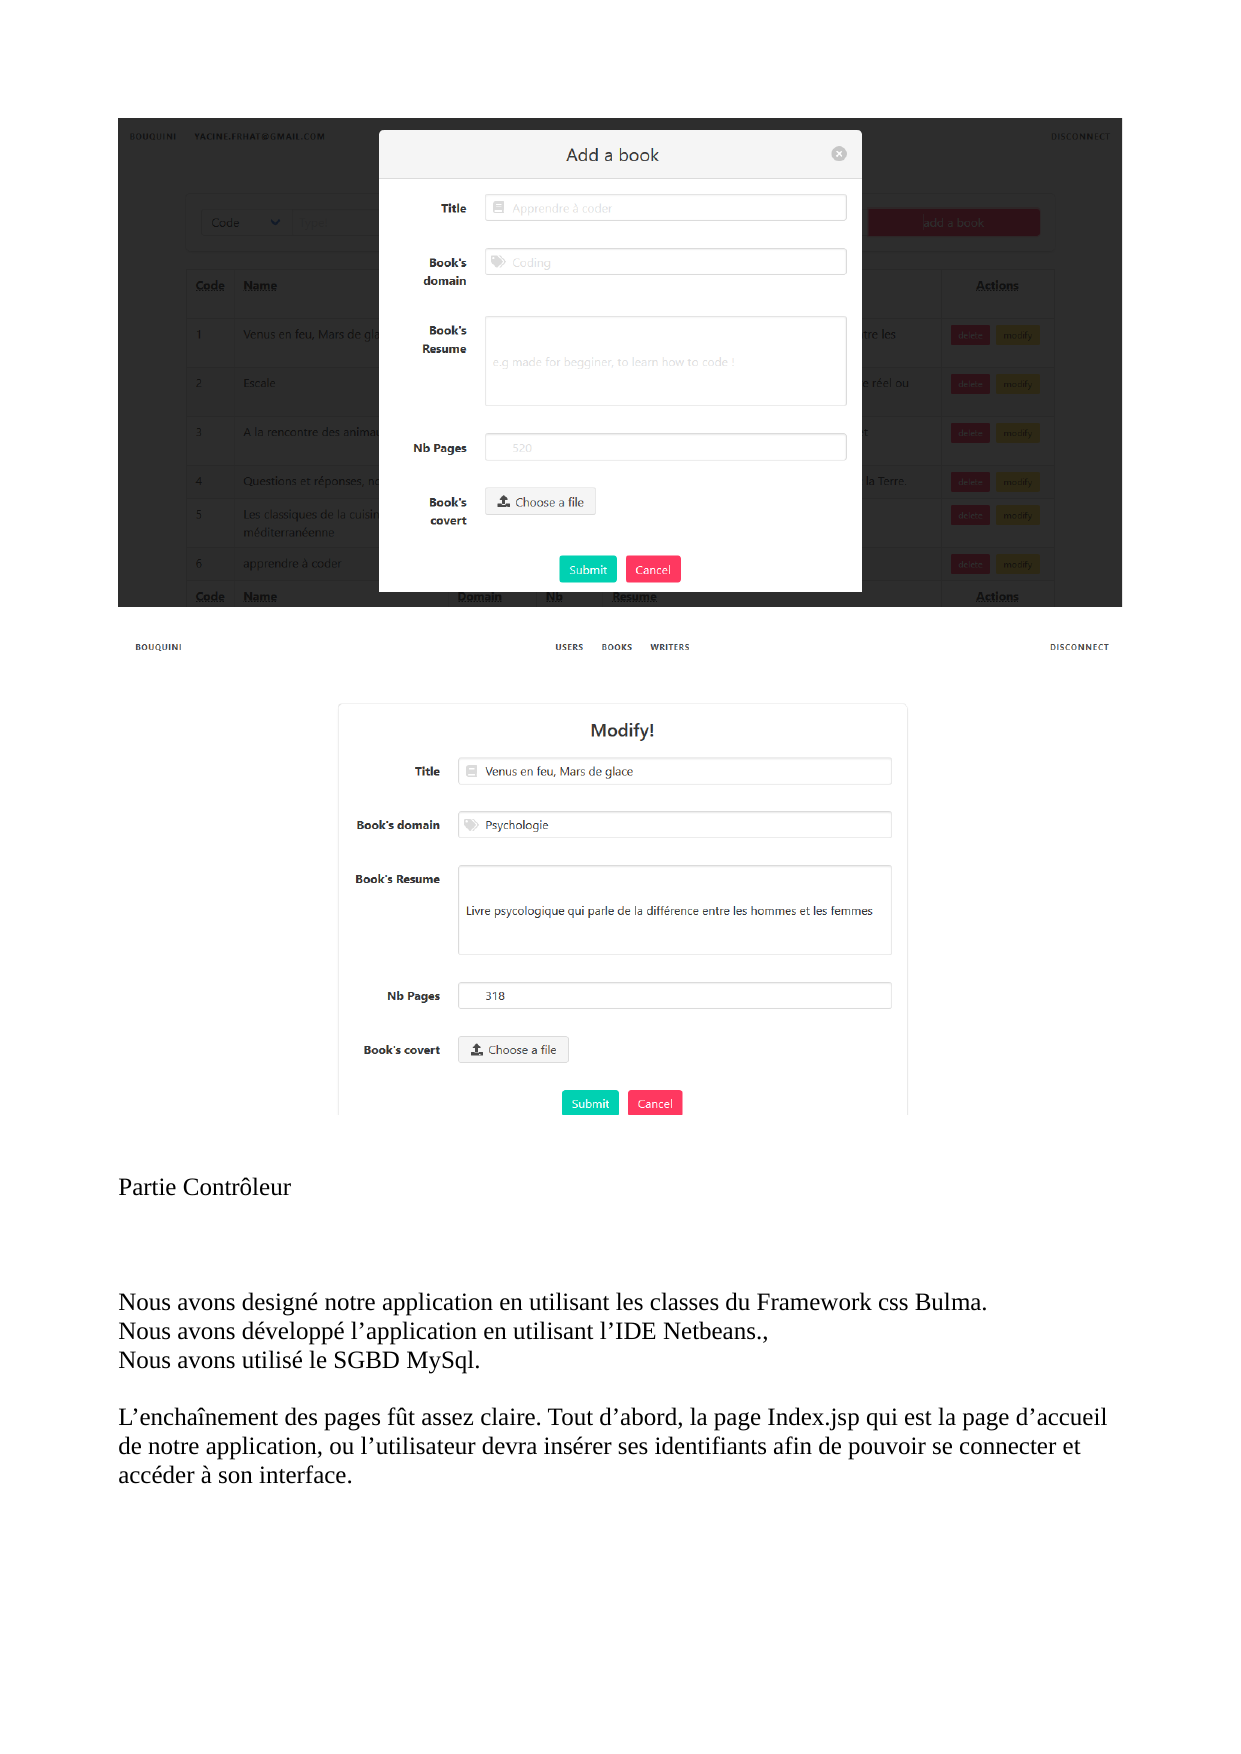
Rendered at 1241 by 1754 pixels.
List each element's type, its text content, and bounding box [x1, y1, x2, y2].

text Nous avons développé l’application en utilisant l’IDE Netbeans., [118, 1316, 1122, 1345]
text Partie Contrôleur [118, 1172, 1122, 1201]
text Nous avons designé notre application en utilisant les classes du Framework css Bulma. [118, 1287, 1122, 1316]
text Nous avons utilisé le SGBD MySql. [118, 1345, 1122, 1373]
text L’enchaînement des pages fût assez claire. Tout d’abord, la page Index.jsp qui est la page d’accueil de notre application, ou l’utilisateur devra insérer ses identifiants afin de pouvoir se connecter et accéder à son interface. [118, 1402, 1122, 1517]
